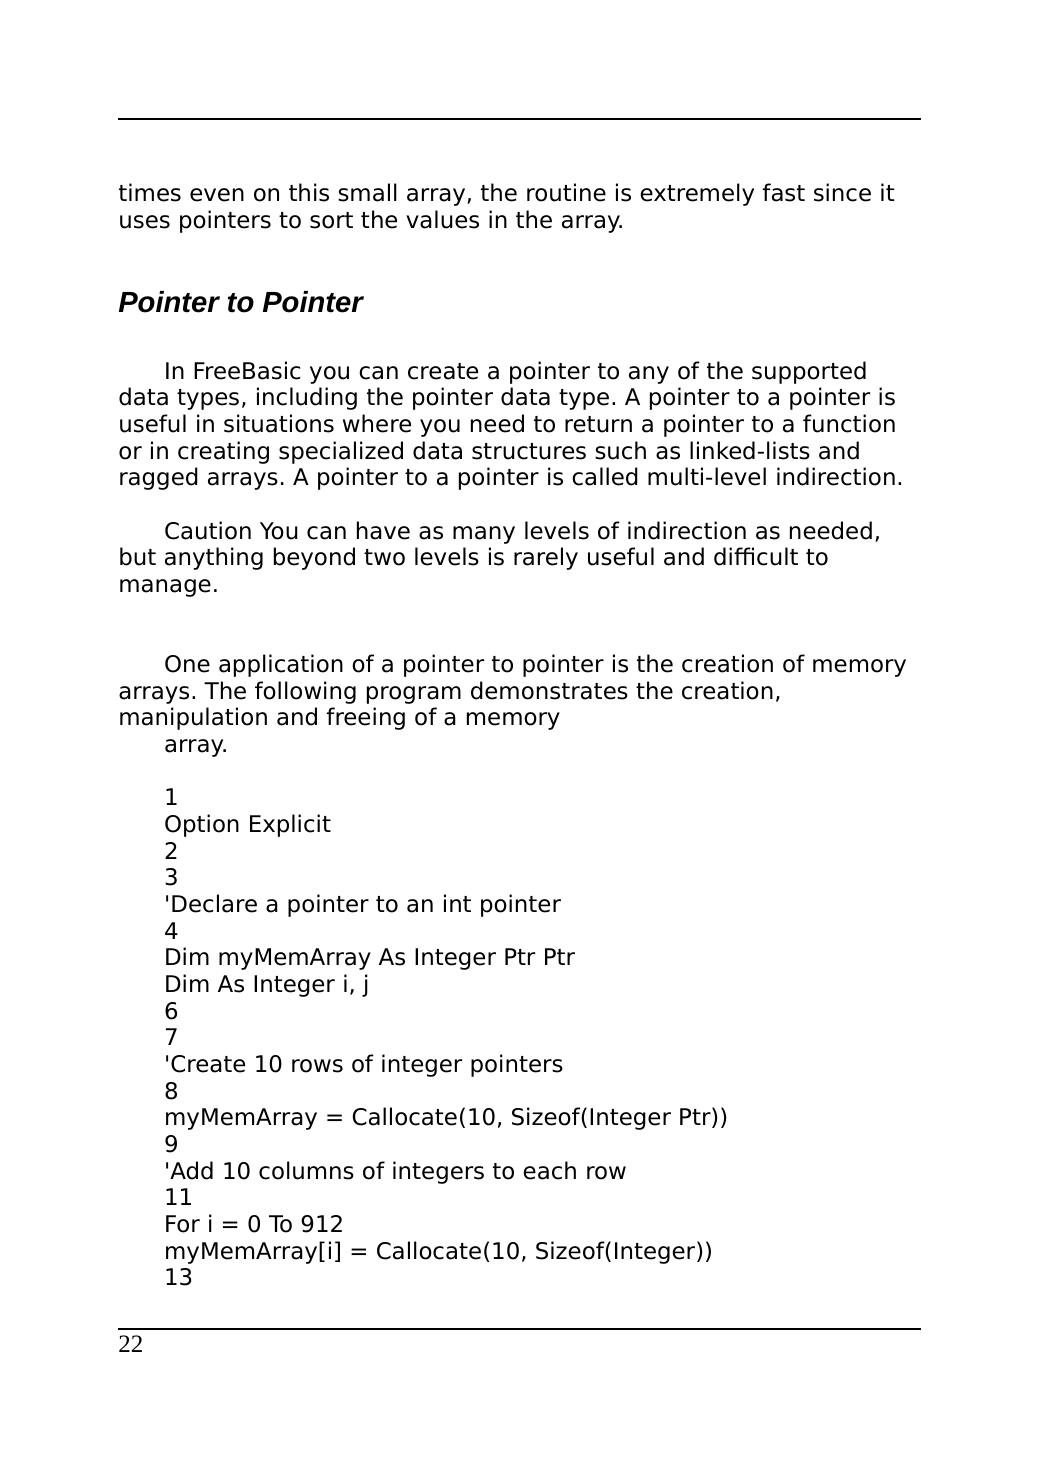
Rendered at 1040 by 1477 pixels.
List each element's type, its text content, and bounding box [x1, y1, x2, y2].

text 7 [118, 1024, 921, 1051]
text 'Declare a pointer to an int pointer [118, 891, 921, 918]
text Option Explicit [118, 811, 921, 838]
text One application of a pointer to pointer is the creation of memory arrays. The following program demonstrates the creation, manipulation and freeing of a memory [118, 651, 921, 731]
text In FreeBasic you can create a pointer to any of the supported data types, including the pointer data type. A pointer to a pointer is useful in situations where you need to return a pointer to a function or in creating specialized data structures such as linked-lists and ragged arrays. A pointer to a pointer is called multi-level indirection. [118, 358, 921, 491]
text Dim myMemArray As Integer Ptr Ptr [118, 944, 921, 971]
text 1 [118, 784, 921, 811]
text For i = 0 To 912 [118, 1211, 921, 1238]
text array. [118, 731, 921, 758]
text 11 [118, 1184, 921, 1211]
text 13 [118, 1264, 921, 1291]
text 'Add 10 columns of integers to each row [118, 1158, 921, 1184]
text 9 [118, 1131, 921, 1158]
text Dim As Integer i, j [118, 971, 921, 998]
text myMemArray[i] = Callocate(10, Sizeof(Integer)) [118, 1238, 921, 1264]
text 6 [118, 998, 921, 1024]
text Caution You can have as many levels of indirection as needed, but anything beyond two levels is rarely useful and difficult to manage. [118, 518, 921, 598]
text 8 [118, 1078, 921, 1104]
text 3 [118, 864, 921, 891]
text times even on this small array, the routine is extremely fast since it uses pointers to sort the values in the array. [118, 180, 921, 233]
text 'Create 10 rows of integer pointers [118, 1051, 921, 1078]
text 2 [118, 838, 921, 864]
text 4 [118, 918, 921, 944]
text myMemArray = Callocate(10, Sizeof(Integer Ptr)) [118, 1104, 921, 1131]
subtitle Pointer to Pointer [118, 285, 921, 319]
